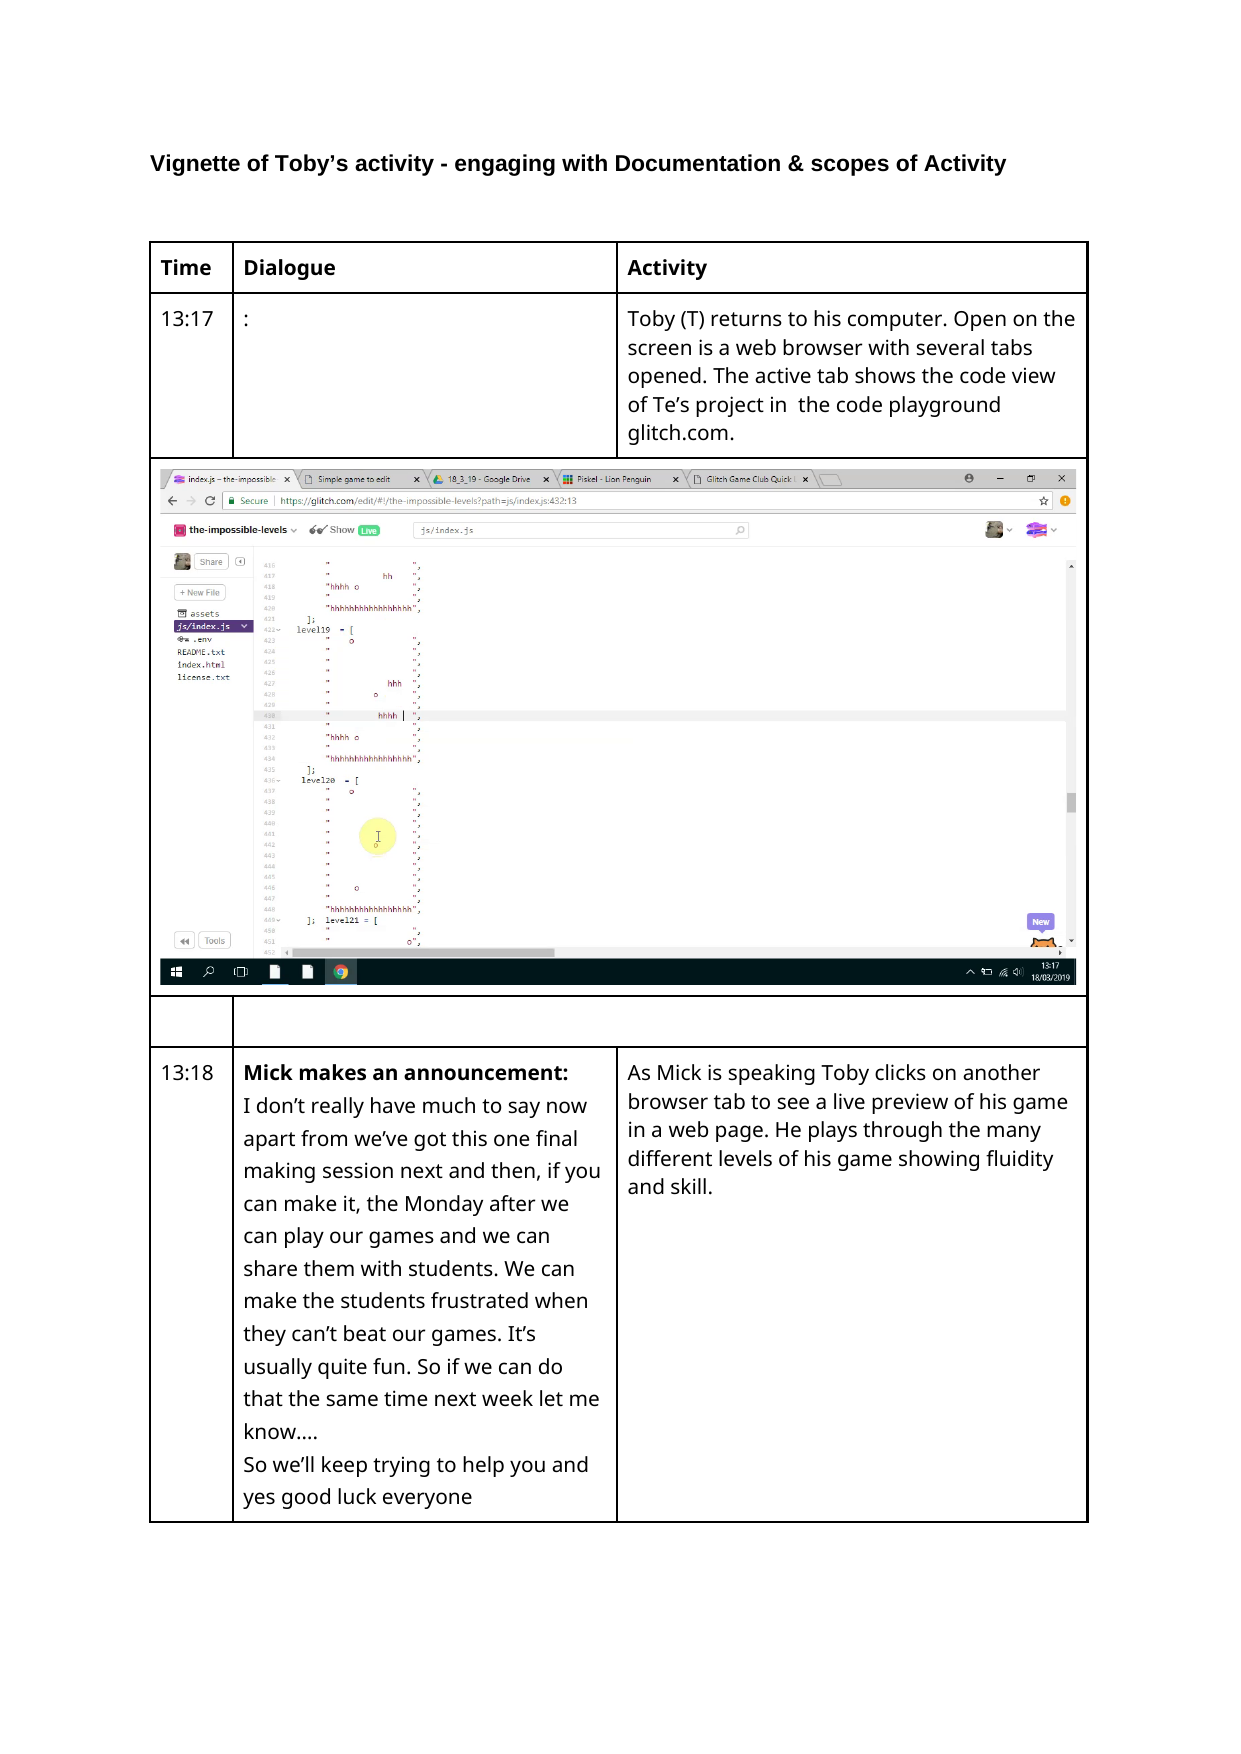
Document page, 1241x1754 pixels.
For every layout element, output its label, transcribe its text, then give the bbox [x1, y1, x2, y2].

table_cell Toby (T) returns to his computer. Open on the screen is a web browser with several tabs opened. The active tab shows the code view of Te’s project in the code playground glitch.com. [618, 294, 1086, 457]
table_header Dialogue [234, 243, 616, 292]
picture [160, 469, 1077, 985]
text Vignette of Toby’s activity - engaging with Documentation & scopes of Activity [150, 150, 1090, 176]
table_cell [234, 997, 1086, 1046]
table_cell As Mick is speaking Toby clicks on another browser tab to see a live preview of his game in a web page. He plays through the many different levels of his game showing fluidity and skill. [618, 1048, 1086, 1521]
table_header Time [151, 243, 232, 292]
table_cell Mick makes an announcement: I don’t really have much to say now apart from we’ve got this one final making session next and then, if you can make it, the Monday after we can play our games and we can share them with students. We can make the students frustrated when they can’t beat our games. It’s usually quite fun. So if we can do that the same time next week let me know…. So we’ll keep trying to help you and yes good luck everyone [234, 1048, 616, 1521]
table_cell 13:17 [151, 294, 232, 457]
table_header Activity [618, 243, 1086, 292]
table_cell : [234, 294, 616, 457]
table_cell 13:18 [151, 1048, 232, 1521]
table_cell [151, 997, 232, 1046]
table_cell [151, 459, 1086, 994]
